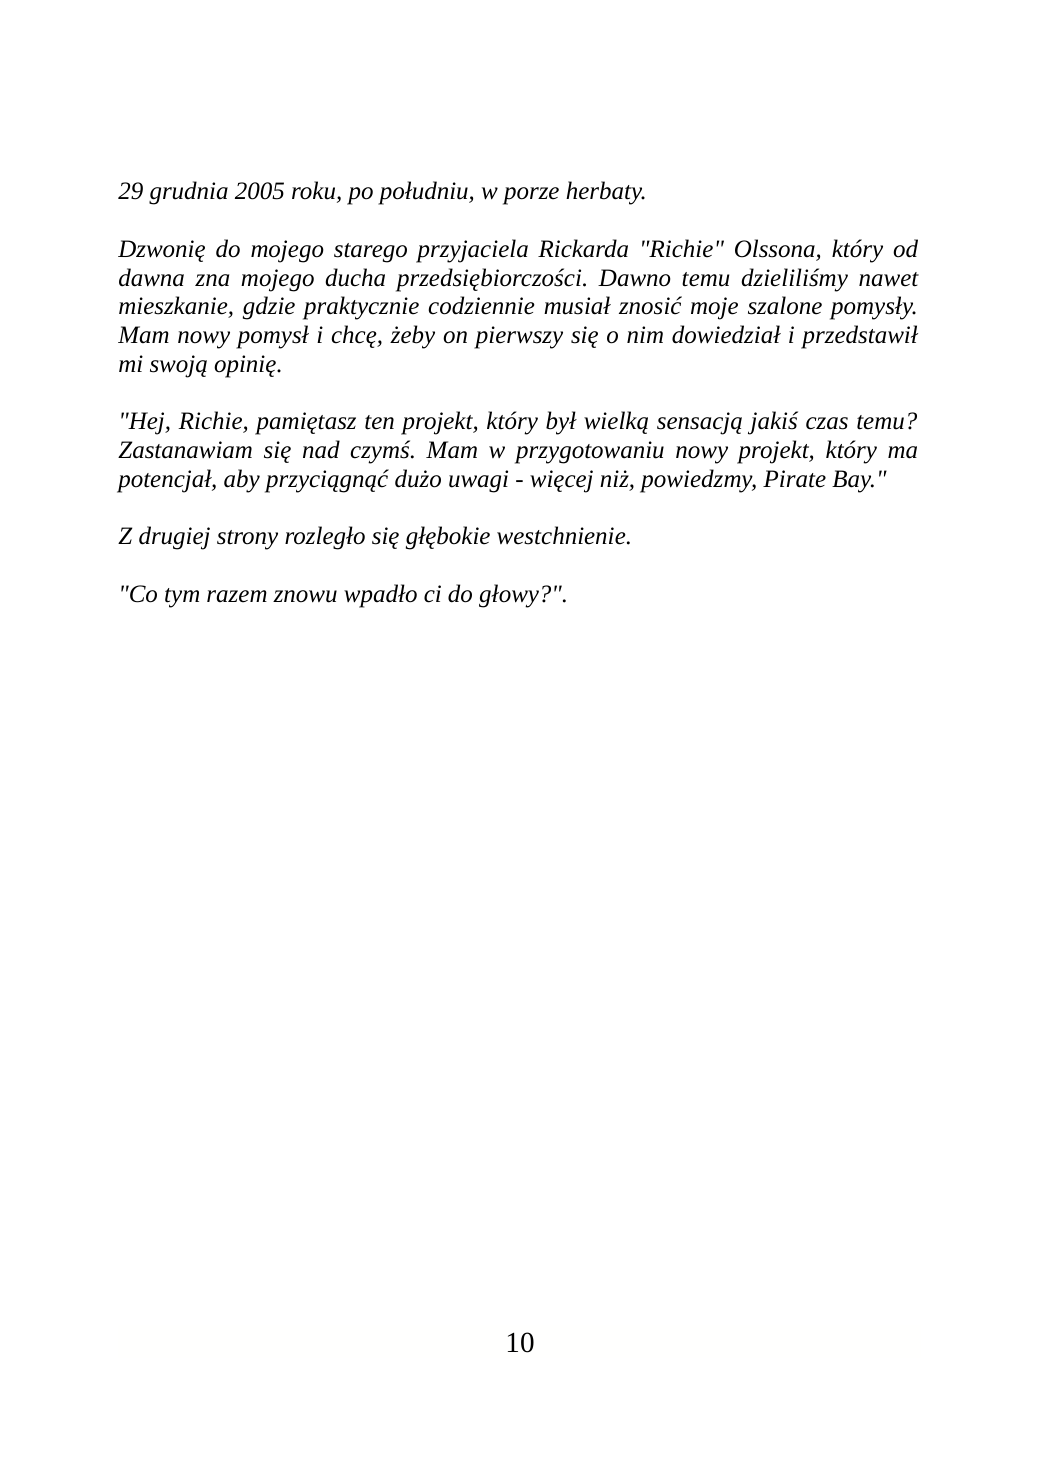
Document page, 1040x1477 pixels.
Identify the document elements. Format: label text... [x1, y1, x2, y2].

text Dzwonię do mojego starego przyjaciela Rickarda "Richie" Olssona, który od dawna zna mojego ducha przedsiębiorczości. Dawno temu dzieliliśmy nawet mieszkanie, gdzie praktycznie codziennie musiał znosić moje szalone pomysły. Mam nowy pomysł i chcę, żeby on pierwszy się o nim dowiedział i przedstawił mi swoją opinię. [118, 234, 921, 378]
text "Hej, Richie, pamiętasz ten projekt, który był wielką sensacją jakiś czas temu? Zastanawiam się nad czymś. Mam w przygotowaniu nowy projekt, który ma potencjał, aby przyciągnąć dużo uwagi - więcej niż, powiedzmy, Pirate Bay." [118, 406, 921, 493]
text Z drugiej strony rozległo się głębokie westchnienie. [118, 521, 921, 550]
text 29 grudnia 2005 roku, po południu, w porze herbaty. [118, 176, 921, 205]
text "Co tym razem znowu wpadło ci do głowy?". [118, 579, 921, 608]
